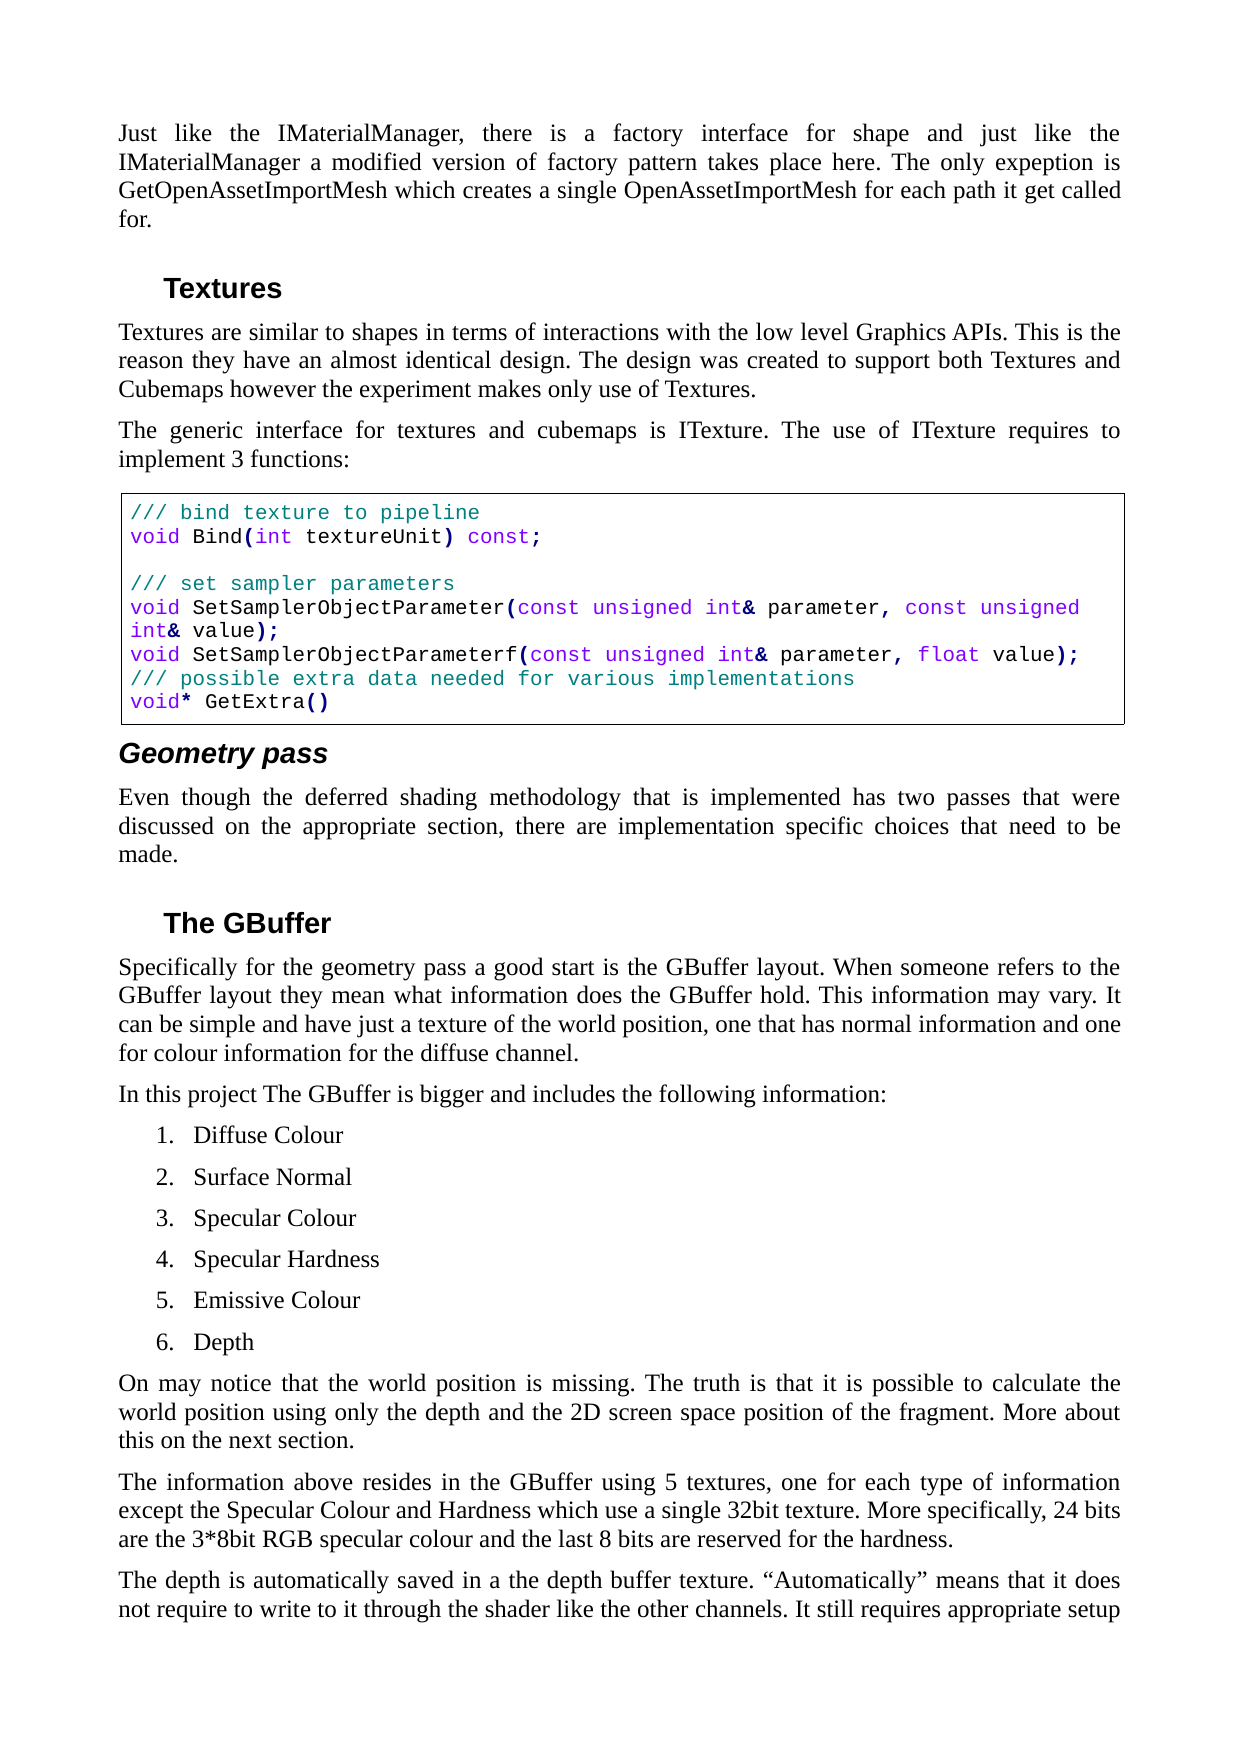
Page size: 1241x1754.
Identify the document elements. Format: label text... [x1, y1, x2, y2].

list Depth [156, 1327, 1122, 1356]
text void* GetExtra() [130, 691, 1115, 715]
text Even though the deferred shading methodology that is implemented has two passes that were discussed on the appropriate section, there are implementation specific choices that need to be made. [118, 782, 1122, 868]
text [122, 494, 1124, 724]
text In this project The GBuffer is bigger and includes the following information: [118, 1079, 1122, 1108]
text On may notice that the world position is missing. The truth is that it is possible to calculate the world position using only the depth and the 2D screen space position of the fragment. More about this on the next section. [118, 1368, 1122, 1454]
text The generic interface for textures and cubemaps is ITexture. The use of ITexture requires to implement 3 functions: [118, 415, 1122, 473]
text void Bind(int textureUnit) const; [130, 526, 1115, 549]
subtitle The GBuffer [118, 906, 1122, 939]
text void SetSamplerObjectParameter(const unsigned int& parameter, const unsigned int& value); [130, 597, 1115, 644]
text The depth is automatically saved in a the depth buffer texture. “Automatically” means that it does not require to write to it through the shader like the other channels. It still requires appropriate setup [118, 1566, 1122, 1623]
text Textures are similar to shapes in terms of interactions with the low level Graphics APIs. This is the reason they have an almost identical design. The design was created to support both Textures and Cubemaps however the experiment makes only use of Textures. [118, 317, 1122, 403]
text Just like the IMaterialManager, there is a factory interface for shape and just like the IMaterialManager a modified version of factory pattern takes place here. The only expeption is GetOpenAssetImportMesh which creates a single OpenAssetImportMesh for each path it get called for. [118, 118, 1122, 233]
text The information above resides in the GBuffer using 5 textures, one for each type of information except the Specular Colour and Hardness which use a single 32bit texture. More specifically, 24 bits are the 3*8bit RGB specular colour and the last 8 bits are reserved for the hardness. [118, 1467, 1122, 1553]
text Specifically for the geometry pass a good start is the GBuffer layout. When someone refers to the GBuffer layout they mean what information does the GBuffer hold. This information may vary. It can be simple and have just a texture of the world position, one that has normal information and one for colour information for the diffuse channel. [118, 952, 1122, 1067]
list Emissive Colour [156, 1286, 1122, 1314]
text /// bind texture to pipeline [130, 502, 1115, 526]
list Specular Colour [156, 1203, 1122, 1232]
text /// set sampler parameters [130, 573, 1115, 597]
text void SetSamplerObjectParameterf(const unsigned int& parameter, float value); [130, 644, 1115, 668]
list Specular Hardness [156, 1244, 1122, 1273]
text /// possible extra data needed for various implementations [130, 668, 1115, 691]
subtitle Textures [118, 271, 1122, 304]
subtitle Geometry pass [118, 510, 1122, 769]
list Diffuse Colour [156, 1121, 1122, 1149]
list Surface Normal [156, 1162, 1122, 1191]
